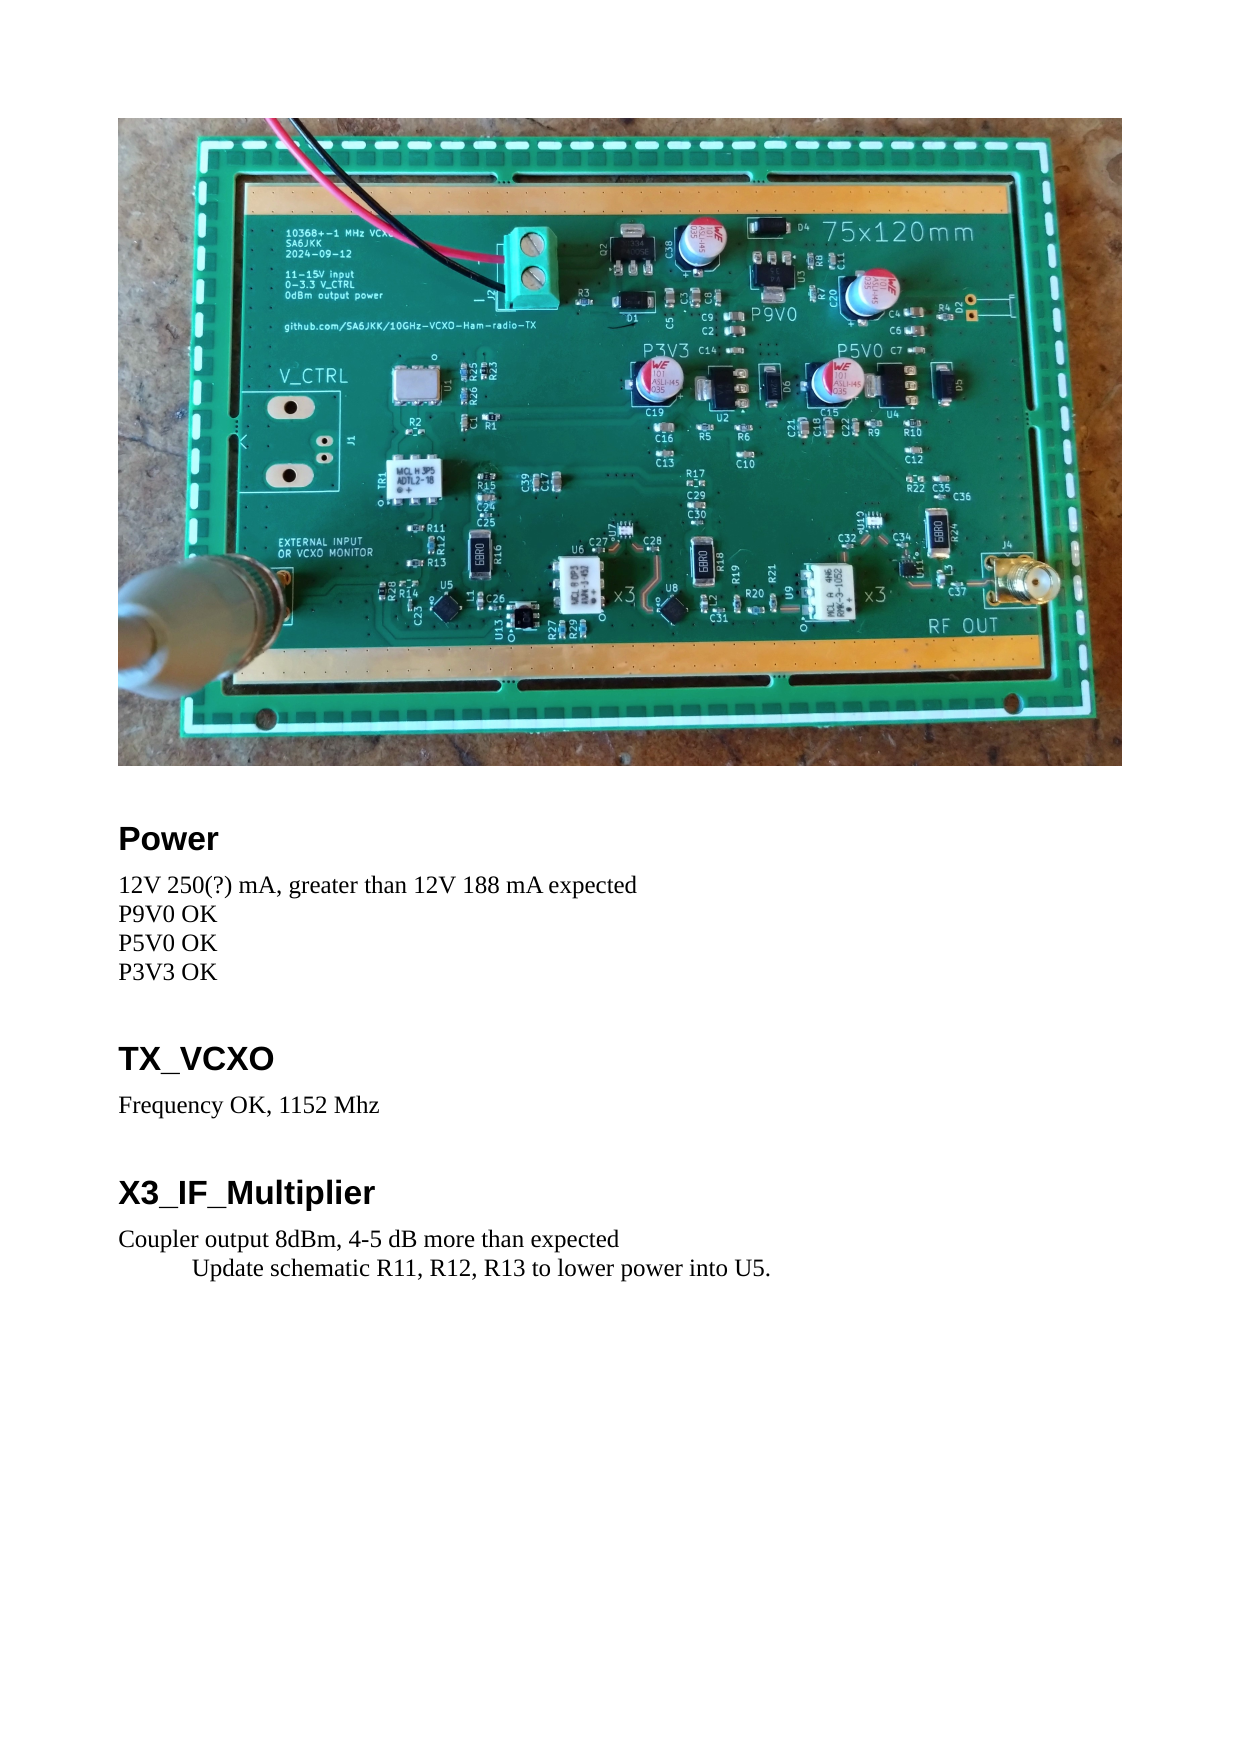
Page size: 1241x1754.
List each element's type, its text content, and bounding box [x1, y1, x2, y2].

picture [118, 118, 1122, 766]
subtitle X3_IF_Multiplier [118, 1173, 1122, 1211]
text 12V 250(?) mA, greater than 12V 188 mA expected [118, 870, 1122, 899]
text Frequency OK, 1152 Mhz [118, 1090, 1122, 1119]
text P3V3 OK [118, 957, 1122, 985]
text P9V0 OK [118, 899, 1122, 928]
text Update schematic R11, R12, R13 to lower power into U5. [118, 1253, 1122, 1281]
subtitle TX_VCXO [118, 1039, 1122, 1078]
text Coupler output 8dBm, 4-5 dB more than expected [118, 1224, 1122, 1253]
text P5V0 OK [118, 928, 1122, 957]
subtitle Power [118, 819, 1122, 858]
